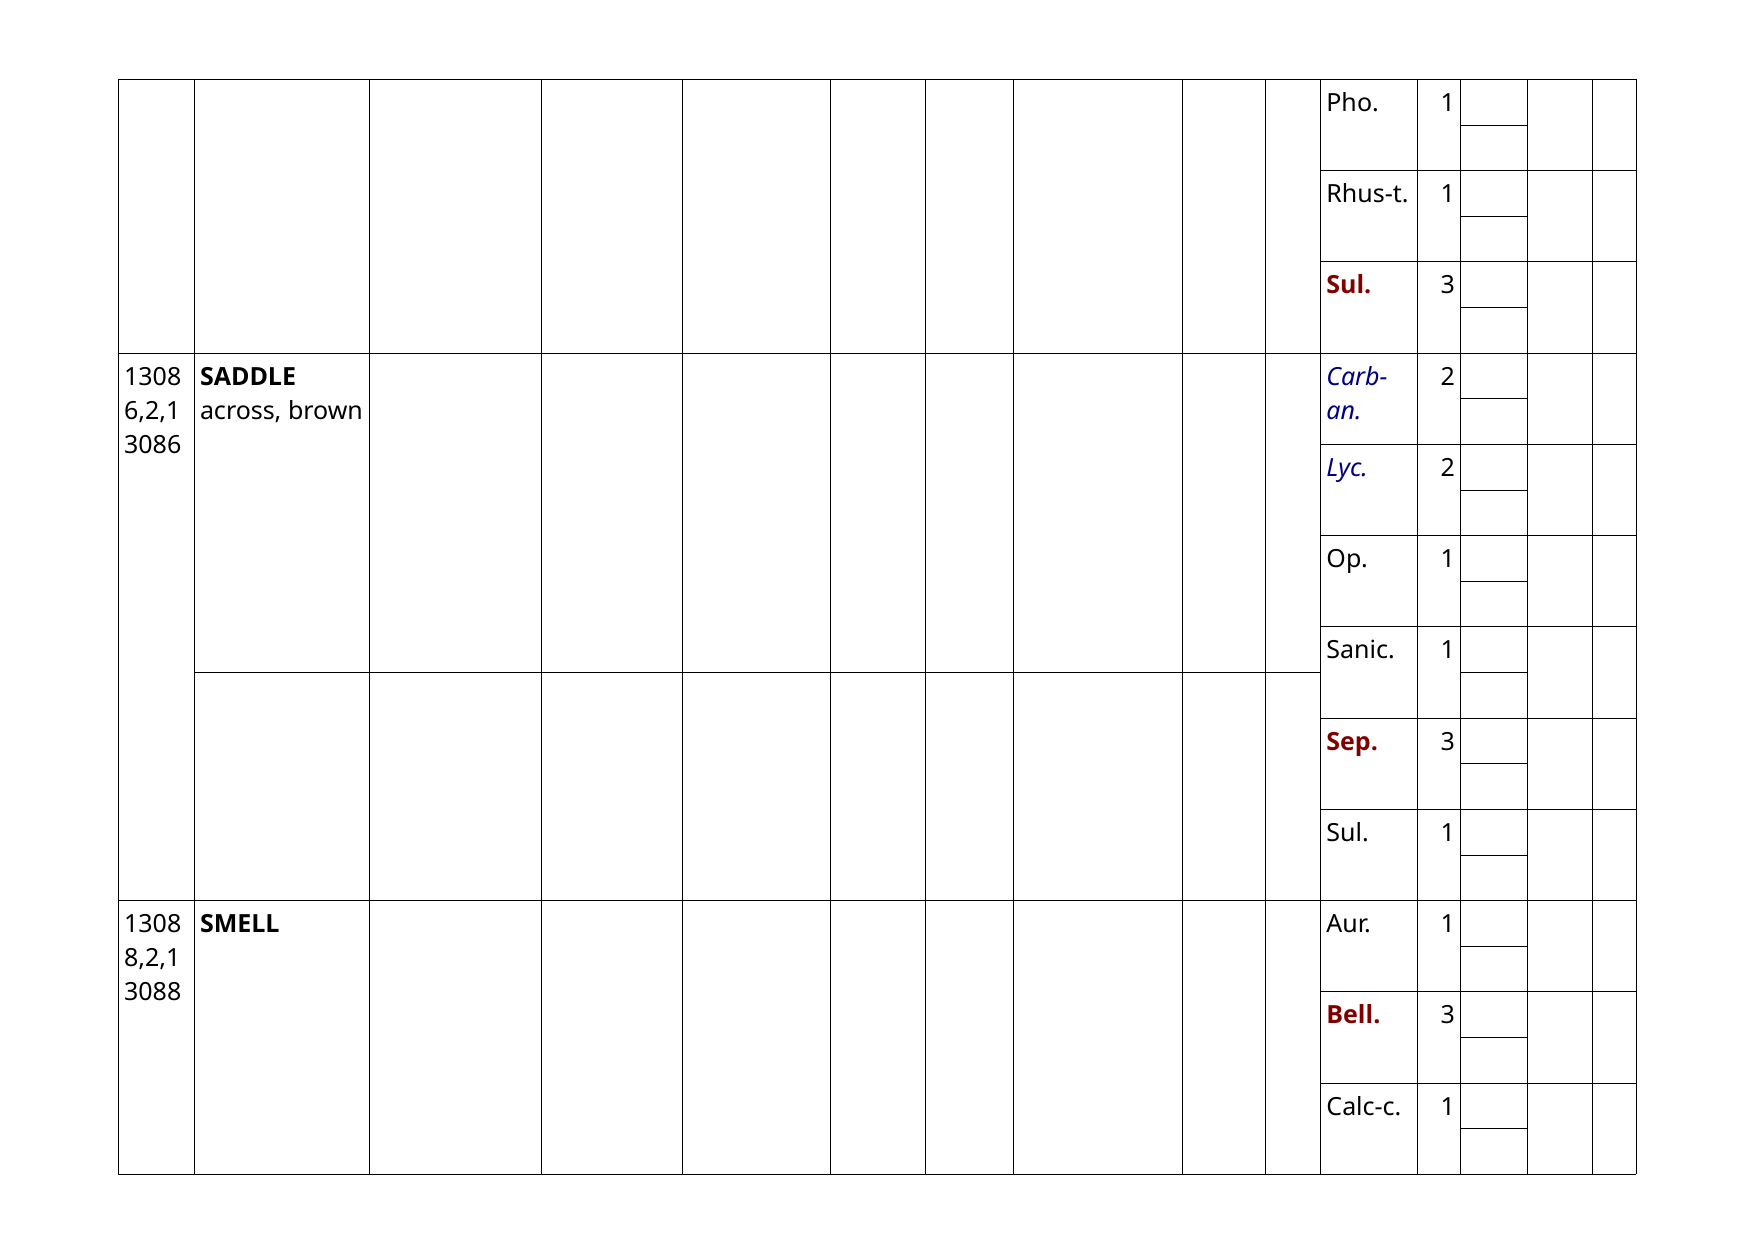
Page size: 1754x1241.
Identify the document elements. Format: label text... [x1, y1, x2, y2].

table_cell [1183, 673, 1265, 900]
table_cell [1461, 856, 1527, 900]
table_cell Sanic. [1321, 627, 1417, 718]
table_cell [1528, 901, 1592, 991]
table_cell [1461, 308, 1527, 353]
table_cell [1528, 262, 1592, 353]
table_cell [542, 901, 682, 1174]
table_cell saddle across, brown [195, 354, 369, 672]
table_cell [1183, 80, 1265, 353]
table_cell 1 [1418, 627, 1460, 718]
table_cell [119, 80, 194, 353]
table_cell [1528, 810, 1592, 900]
table_cell [195, 673, 369, 900]
table_cell [1528, 80, 1592, 170]
table_cell [1461, 354, 1527, 398]
table_cell [1461, 80, 1527, 124]
table_cell [1461, 262, 1527, 307]
table_cell [1461, 901, 1527, 946]
table_cell 13086,2,13086 [119, 354, 194, 900]
table_cell [1528, 719, 1592, 809]
table_cell 1 [1418, 536, 1460, 626]
table_cell [1461, 399, 1527, 444]
table_cell [1266, 901, 1320, 1174]
table_cell [1461, 673, 1527, 718]
table_cell [1593, 171, 1636, 261]
table_cell [831, 80, 925, 353]
table_cell [1593, 262, 1636, 353]
table_cell [1461, 627, 1527, 672]
table_cell 3 [1418, 992, 1460, 1083]
table_cell [1461, 171, 1527, 216]
table_cell [370, 673, 541, 900]
table_cell smell [195, 901, 369, 1174]
table_cell [1461, 126, 1527, 170]
table_cell [370, 354, 541, 672]
table_cell [1266, 80, 1320, 353]
table_cell [1593, 719, 1636, 809]
table_cell [926, 80, 1013, 353]
table_cell [1461, 947, 1527, 991]
table_cell 1 [1418, 171, 1460, 261]
table_cell Sul. [1321, 262, 1417, 353]
table_cell Bell. [1321, 992, 1417, 1083]
table_cell [1593, 354, 1636, 444]
table_cell [1528, 536, 1592, 626]
table_cell Rhus-t. [1321, 171, 1417, 261]
table_cell [1528, 171, 1592, 261]
table_cell 1 [1418, 901, 1460, 991]
table_cell [1593, 992, 1636, 1083]
table_cell 2 [1418, 445, 1460, 535]
table_cell Sul. [1321, 810, 1417, 900]
table_cell [542, 673, 682, 900]
table_cell [1014, 354, 1182, 672]
table_cell [1593, 1084, 1636, 1174]
table_cell [683, 673, 830, 900]
table_cell 3 [1418, 719, 1460, 809]
table_cell [1528, 992, 1592, 1083]
table_cell Op. [1321, 536, 1417, 626]
table_cell [542, 354, 682, 672]
table_cell [1528, 627, 1592, 718]
table_cell [1461, 1129, 1527, 1174]
table_cell 1 [1418, 80, 1460, 170]
table_cell [683, 80, 830, 353]
table_cell 1 [1418, 1084, 1460, 1174]
table_cell [831, 673, 925, 900]
table_cell [1528, 1084, 1592, 1174]
table_cell [1461, 1038, 1527, 1083]
table_cell [1014, 901, 1182, 1174]
table_cell [542, 80, 682, 353]
table_cell [1461, 992, 1527, 1037]
table_cell [1528, 445, 1592, 535]
table_cell [1461, 217, 1527, 261]
table_cell Sep. [1321, 719, 1417, 809]
table_cell [1461, 582, 1527, 626]
table_cell [370, 901, 541, 1174]
table_cell 2 [1418, 354, 1460, 444]
table_cell [1014, 80, 1182, 353]
table_cell [1593, 627, 1636, 718]
table_cell 3 [1418, 262, 1460, 353]
table_cell [683, 354, 830, 672]
table_cell [1461, 719, 1527, 763]
table_cell [1593, 536, 1636, 626]
table_cell [1183, 901, 1265, 1174]
table_cell [1461, 764, 1527, 809]
table_cell [926, 901, 1013, 1174]
table_cell Carb-an. [1321, 354, 1417, 444]
table_cell [370, 80, 541, 353]
table_cell [1593, 901, 1636, 991]
table_cell Pho. [1321, 80, 1417, 170]
table_cell [1461, 810, 1527, 854]
table_cell [1266, 673, 1320, 900]
table_cell [831, 901, 925, 1174]
table_cell [1461, 1084, 1527, 1128]
table_cell [1593, 810, 1636, 900]
table_cell [683, 901, 830, 1174]
table_cell Calc-c. [1321, 1084, 1417, 1174]
table_cell [1461, 536, 1527, 581]
table_cell [1183, 354, 1265, 672]
table_cell [926, 673, 1013, 900]
table_cell [1593, 80, 1636, 170]
table_cell 13088,2,13088 [119, 901, 194, 1174]
table_cell Lyc. [1321, 445, 1417, 535]
table_cell [1461, 491, 1527, 535]
table_cell [1593, 445, 1636, 535]
table_cell [1461, 445, 1527, 489]
table_cell 1 [1418, 810, 1460, 900]
table_cell [831, 354, 925, 672]
table_cell [1014, 673, 1182, 900]
table_cell [926, 354, 1013, 672]
table_cell [1528, 354, 1592, 444]
table_cell [195, 80, 369, 353]
table_cell Aur. [1321, 901, 1417, 991]
table_cell [1266, 354, 1320, 672]
